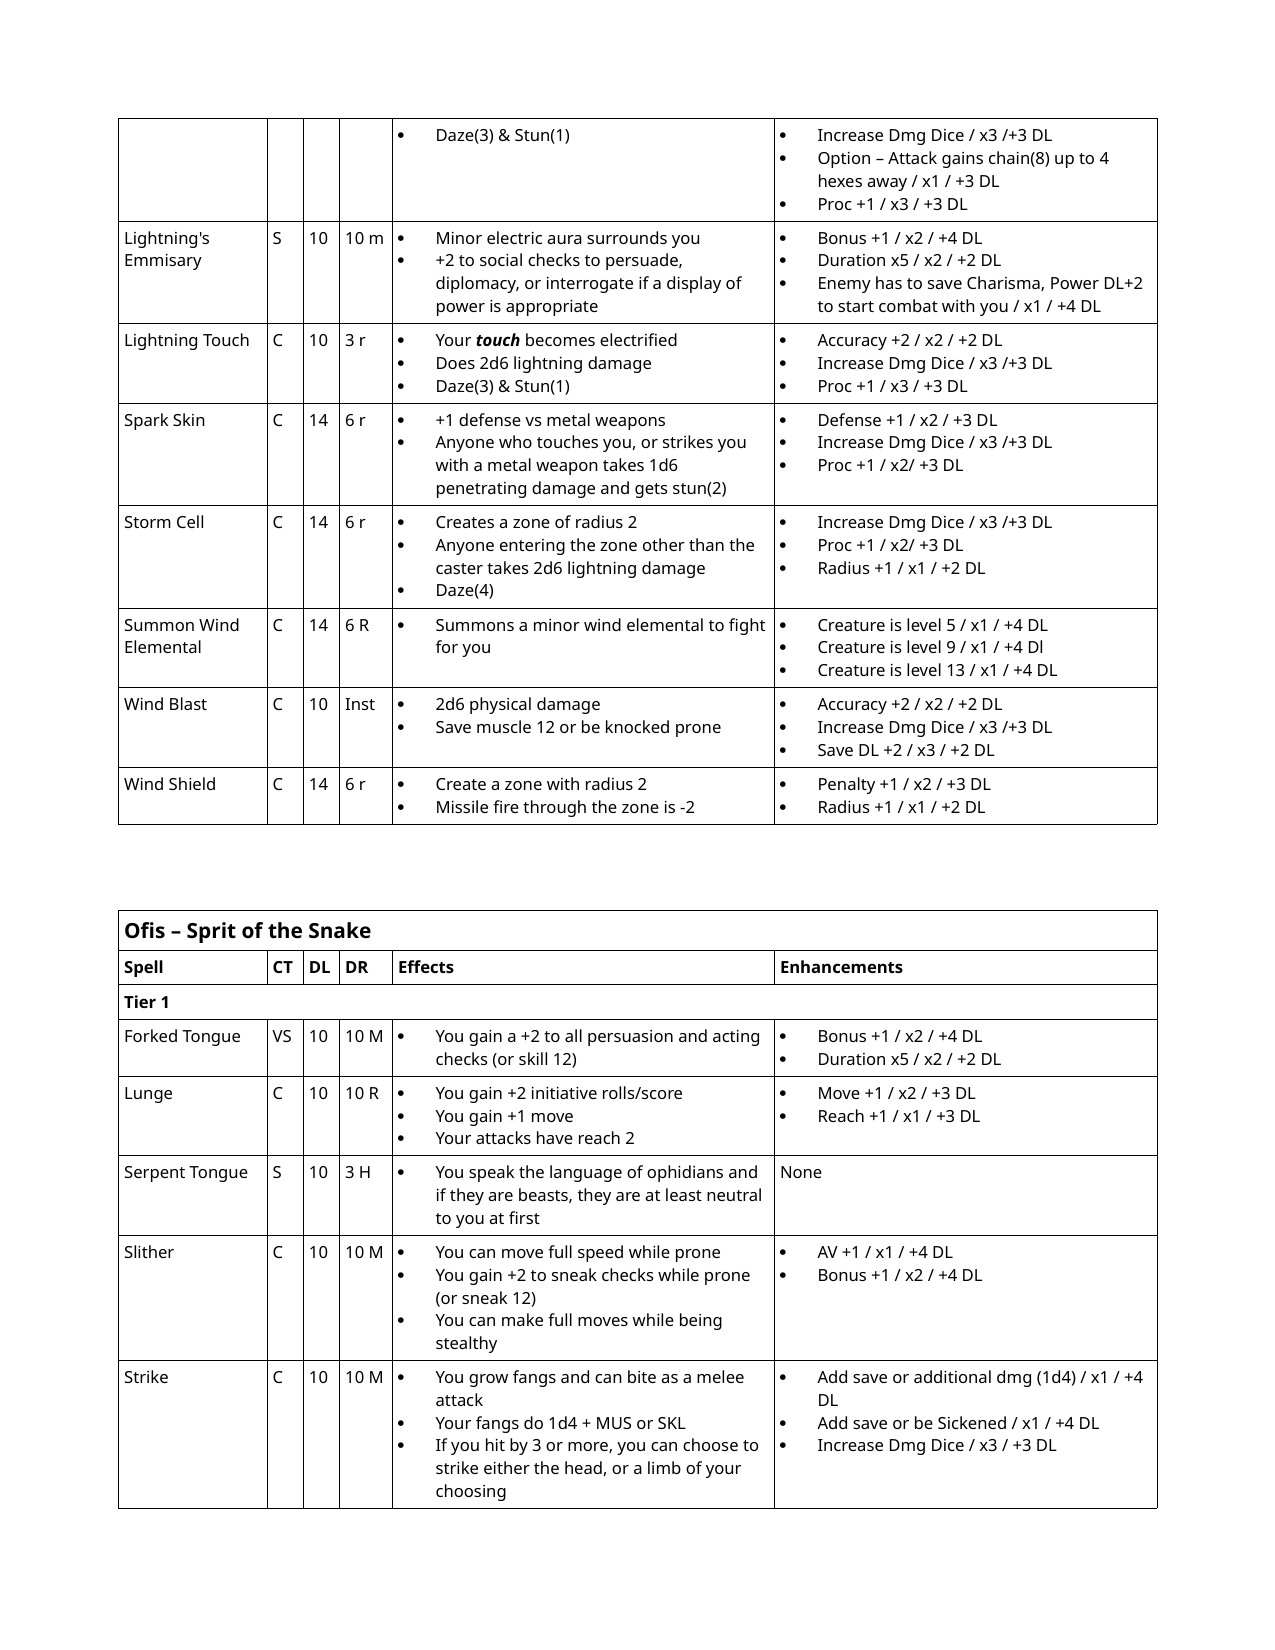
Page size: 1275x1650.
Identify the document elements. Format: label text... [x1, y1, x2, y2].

table_cell Add save or additional dmg (1d4) / x1 / +4 DL Add save or be Sickened / x1 / +4 DL Increase Dmg Dice / x3 / +3 DL [775, 1361, 1157, 1508]
table_cell Lunge [119, 1077, 267, 1155]
table_cell C [268, 506, 303, 607]
table_cell Accuracy +2 / x2 / +2 DL Increase Dmg Dice / x3 /+3 DL Proc +1 / x3 / +3 DL [775, 324, 1157, 403]
table_cell Your touch becomes electrified Does 2d6 lightning damage Daze(3) & Stun(1) [393, 324, 774, 403]
table_cell C [268, 688, 303, 767]
table_cell 14 [304, 404, 339, 505]
table_cell 2d6 Lightning Bolt Daze(3) & Stun(1) [393, 119, 774, 221]
table_cell [304, 119, 339, 221]
table_cell 6 R [340, 609, 392, 687]
table_cell Spark Skin [119, 404, 267, 505]
table_cell Defense +1 / x2 / +3 DL Increase Dmg Dice / x3 /+3 DL Proc +1 / x2/ +3 DL [775, 404, 1157, 505]
table_cell 10 [304, 1361, 339, 1508]
table_cell Create a zone with radius 2 Missile fire through the zone is -2 [393, 768, 774, 824]
table_cell Creature is level 5 / x1 / +4 DL Creature is level 9 / x1 / +4 Dl Creature is level 13 / x1 / +4 DL [775, 609, 1157, 687]
table_cell Accuracy +2 / x2 / +2 DL Increase Dmg Dice / x3 /+3 DL Option – Attack gains chain(8) up to 4 hexes away / x1 / +3 DL Proc +1 / x3 / +3 DL [775, 119, 1157, 221]
table_cell 10 M [340, 1361, 392, 1508]
table_cell 14 [304, 768, 339, 824]
table_cell DR [340, 951, 392, 984]
table_cell 3 H [340, 1156, 392, 1235]
table_cell Increase Dmg Dice / x3 /+3 DL Proc +1 / x2/ +3 DL Radius +1 / x1 / +2 DL [775, 506, 1157, 607]
table_cell 14 [304, 609, 339, 687]
table_cell +1 defense vs metal weapons Anyone who touches you, or strikes you with a metal weapon takes 1d6 penetrating damage and gets stun(2) [393, 404, 774, 505]
table_cell C [268, 324, 303, 403]
table_cell 10 R [340, 1077, 392, 1155]
table_cell Strike [119, 1361, 267, 1508]
table_cell You speak the language of ophidians and if they are beasts, they are at least neutral to you at first [393, 1156, 774, 1235]
table_cell C [268, 609, 303, 687]
table_cell Lightning Touch [119, 324, 267, 403]
table_cell You grow fangs and can bite as a melee attack Your fangs do 1d4 + MUS or SKL If you hit by 3 or more, you can choose to strike either the head, or a limb of your choosing [393, 1361, 774, 1508]
table_cell 10 M [340, 1020, 392, 1076]
table_cell Storm Cell [119, 506, 267, 607]
table_cell Summons a minor wind elemental to fight for you [393, 609, 774, 687]
table_cell Serpent Tongue [119, 1156, 267, 1235]
table_cell Minor electric aura surrounds you +2 to social checks to persuade, diplomacy, or interrogate if a display of power is appropriate [393, 222, 774, 323]
table_cell Tier 1 [119, 985, 1157, 1019]
table_cell Lightning's Emmisary [119, 222, 267, 323]
table_cell CT [268, 951, 303, 984]
table_cell S [268, 222, 303, 323]
table_cell 3 r [340, 324, 392, 403]
table_cell 10 [304, 222, 339, 323]
table_cell 10 [304, 324, 339, 403]
table_cell 10 M [340, 1236, 392, 1360]
table_cell Creates a zone of radius 2 Anyone entering the zone other than the caster takes 2d6 lightning damage Daze(4) [393, 506, 774, 607]
table_cell 10 [304, 1236, 339, 1360]
table_cell Bonus +1 / x2 / +4 DL Duration x5 / x2 / +2 DL [775, 1020, 1157, 1076]
table_cell Inst [340, 688, 392, 767]
table_cell You gain +2 initiative rolls/score You gain +1 move Your attacks have reach 2 [393, 1077, 774, 1155]
table_cell Summon Wind Elemental [119, 609, 267, 687]
table_cell Enhancements [775, 951, 1157, 984]
table_cell Move +1 / x2 / +3 DL Reach +1 / x1 / +3 DL [775, 1077, 1157, 1155]
table_cell Penalty +1 / x2 / +3 DL Radius +1 / x1 / +2 DL [775, 768, 1157, 824]
table_cell 14 [304, 506, 339, 607]
table_cell DL [304, 951, 339, 984]
table_cell [340, 119, 392, 221]
table_cell Accuracy +2 / x2 / +2 DL Increase Dmg Dice / x3 /+3 DL Save DL +2 / x3 / +2 DL [775, 688, 1157, 767]
table_cell Forked Tongue [119, 1020, 267, 1076]
table_cell AV +1 / x1 / +4 DL Bonus +1 / x2 / +4 DL [775, 1236, 1157, 1360]
table_cell 10 [304, 688, 339, 767]
table_cell C [268, 404, 303, 505]
table_cell Bonus +1 / x2 / +4 DL Duration x5 / x2 / +2 DL Enemy has to save Charisma, Power DL+2 to start combat with you / x1 / +4 DL [775, 222, 1157, 323]
table_cell Wind Shield [119, 768, 267, 824]
table_cell 10 [304, 1020, 339, 1076]
table_header Ofis – Sprit of the Snake [119, 911, 1157, 950]
table_cell Slither [119, 1236, 267, 1360]
table_cell S [268, 1156, 303, 1235]
table_cell 6 r [340, 404, 392, 505]
table_cell Effects [393, 951, 774, 984]
table_cell C [268, 768, 303, 824]
table_cell 2d6 physical damage Save muscle 12 or be knocked prone [393, 688, 774, 767]
table_cell [119, 119, 267, 221]
table_cell You gain a +2 to all persuasion and acting checks (or skill 12) [393, 1020, 774, 1076]
table_cell 10 [304, 1156, 339, 1235]
table_cell C [268, 1236, 303, 1360]
table_cell 6 r [340, 768, 392, 824]
table_cell VS [268, 1020, 303, 1076]
table_cell [268, 119, 303, 221]
table_cell C [268, 1361, 303, 1508]
table_cell 10 [304, 1077, 339, 1155]
table_cell 10 m [340, 222, 392, 323]
table_cell Spell [119, 951, 267, 984]
table_cell C [268, 1077, 303, 1155]
table_cell 6 r [340, 506, 392, 607]
table_cell None [775, 1156, 1157, 1235]
table_cell Wind Blast [119, 688, 267, 767]
table_cell You can move full speed while prone You gain +2 to sneak checks while prone (or sneak 12) You can make full moves while being stealthy [393, 1236, 774, 1360]
